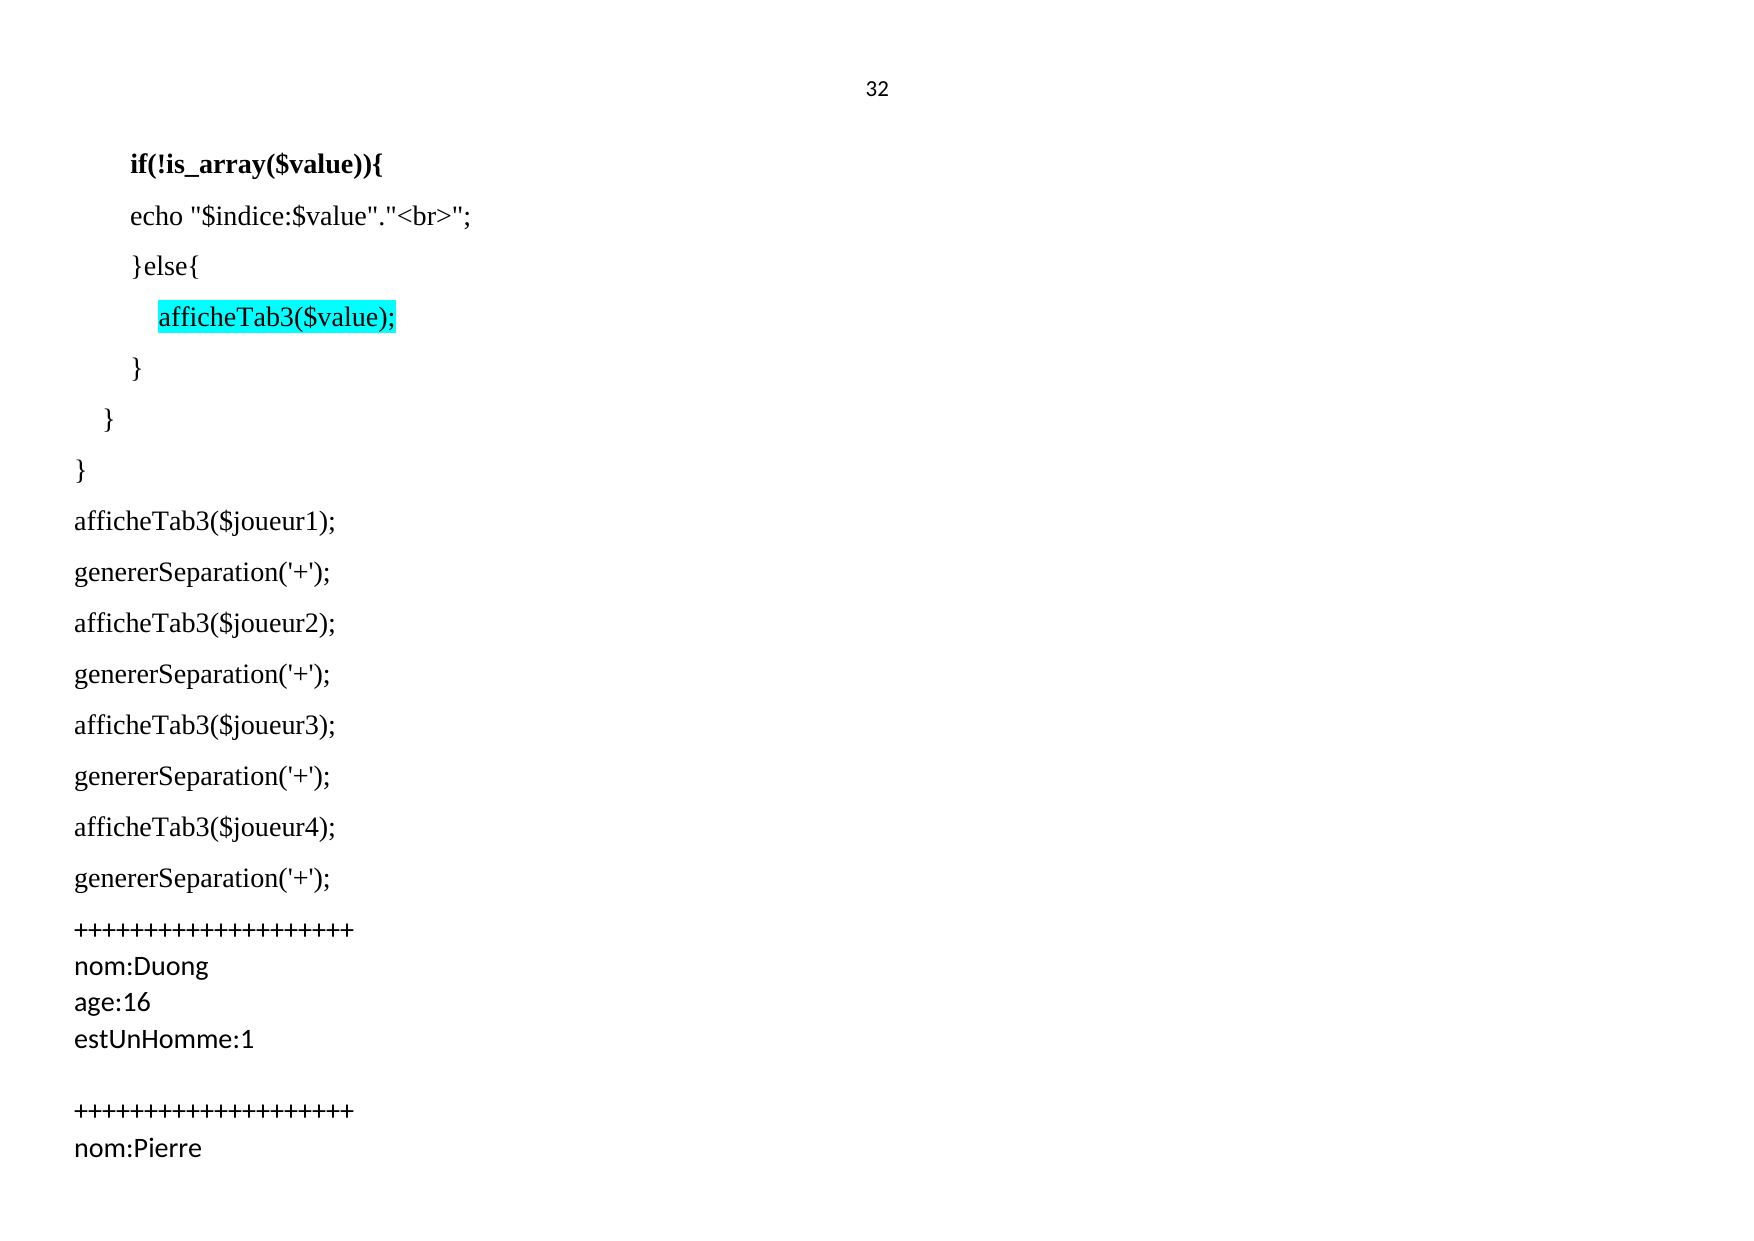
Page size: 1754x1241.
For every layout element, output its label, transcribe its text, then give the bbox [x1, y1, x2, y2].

text genererSeparation('+'); [74, 861, 1680, 893]
text } [74, 402, 1680, 435]
text } [74, 453, 1680, 486]
text genererSeparation('+'); [74, 657, 1680, 689]
text afficheTab3($joueur4); [74, 810, 1680, 842]
text afficheTab3($joueur3); [74, 708, 1680, 740]
text } [74, 351, 1680, 384]
text afficheTab3($joueur1); [74, 504, 1680, 537]
text genererSeparation('+'); [74, 759, 1680, 791]
text if(!is_array($value)){ [74, 148, 1680, 180]
text }else{ [74, 249, 1680, 282]
text afficheTab3($value); [74, 300, 1680, 333]
text genererSeparation('+'); [74, 555, 1680, 587]
text ++++++++++++++++++++ nom:Duong age:16 estUnHomme:1 ++++++++++++++++++++ nom:Pierre [74, 912, 1680, 1164]
text afficheTab3($joueur2); [74, 606, 1680, 638]
text echo "$indice:$value"."<br>"; [74, 198, 1680, 231]
